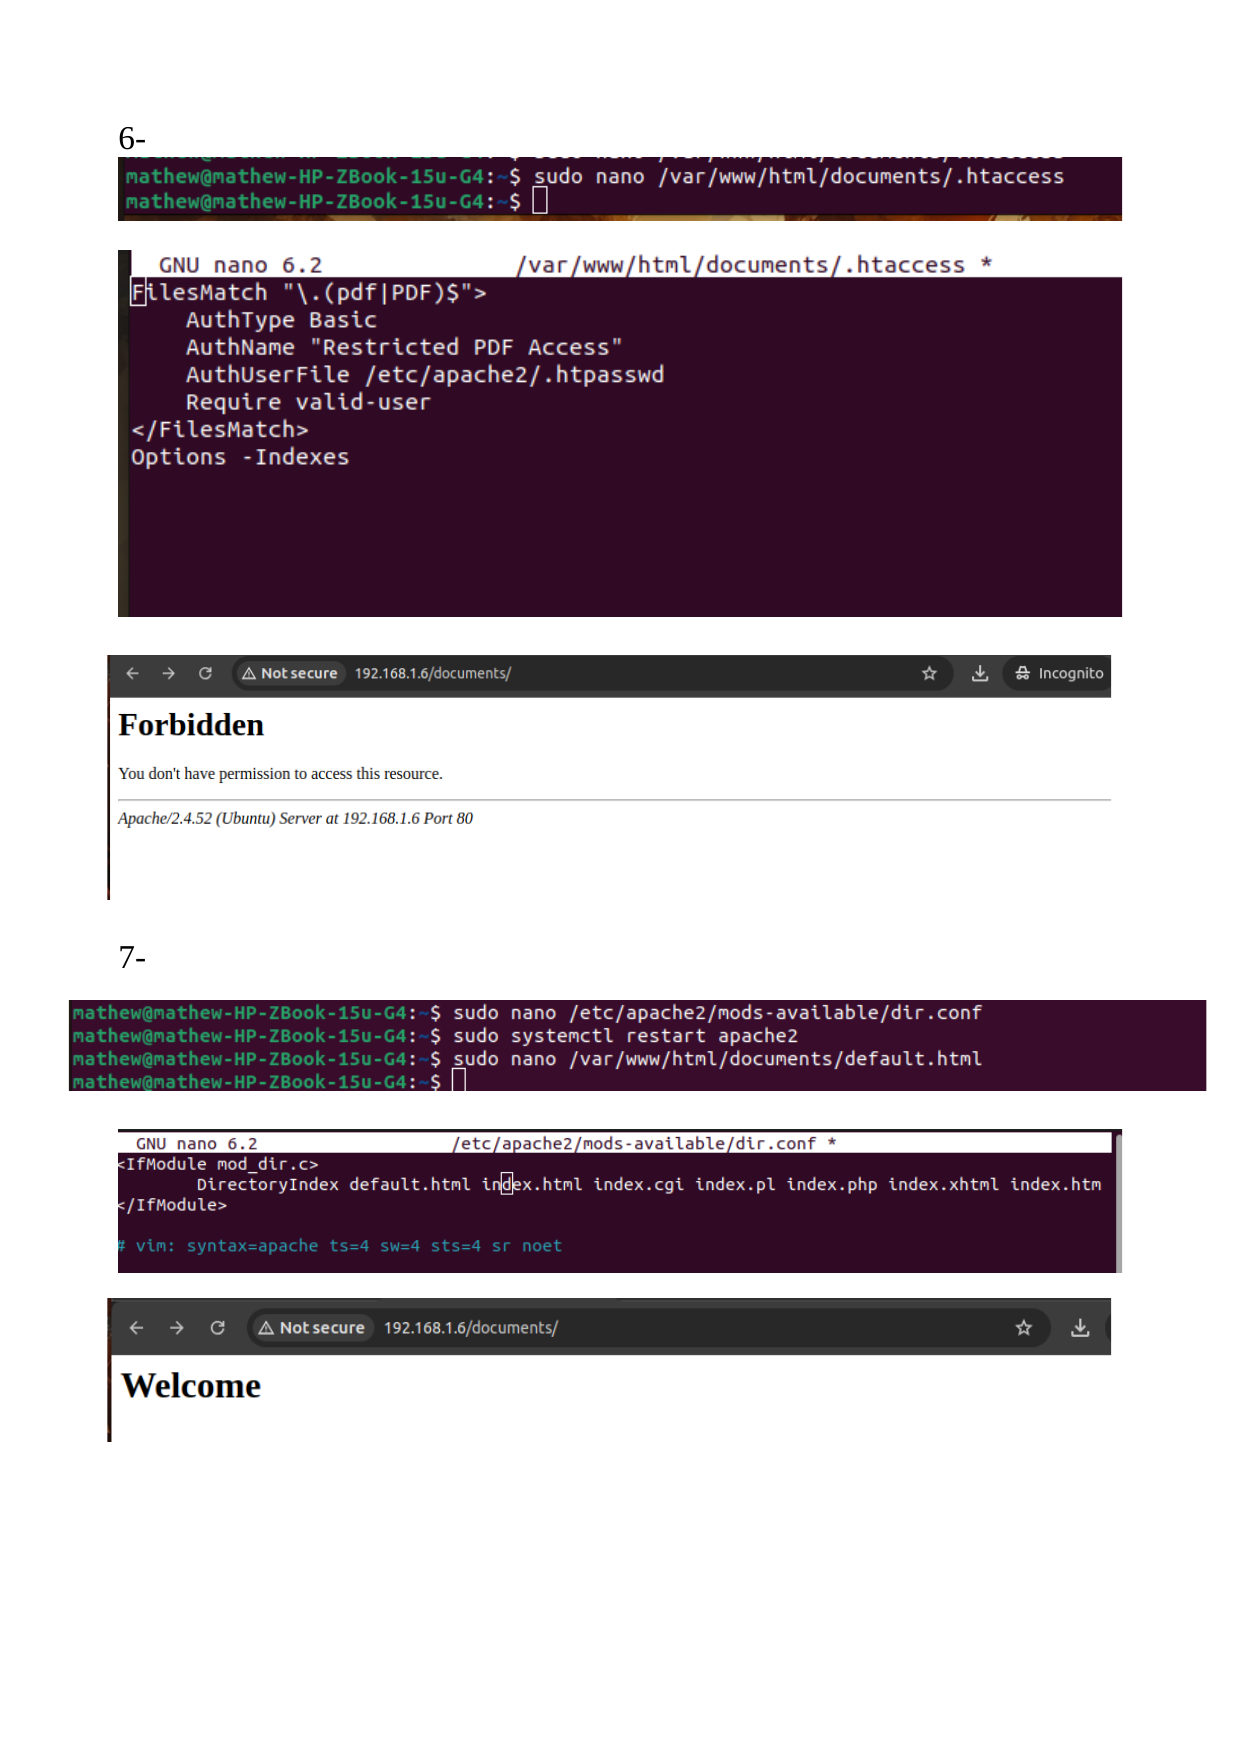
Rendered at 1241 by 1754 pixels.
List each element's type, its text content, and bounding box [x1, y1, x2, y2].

picture [118, 157, 1123, 221]
picture [118, 1129, 1123, 1273]
picture [107, 655, 1112, 900]
text 6- [118, 118, 1122, 156]
picture [68, 1000, 1207, 1091]
text 7- [118, 938, 1122, 976]
picture [118, 250, 1123, 617]
picture [107, 1298, 1112, 1442]
